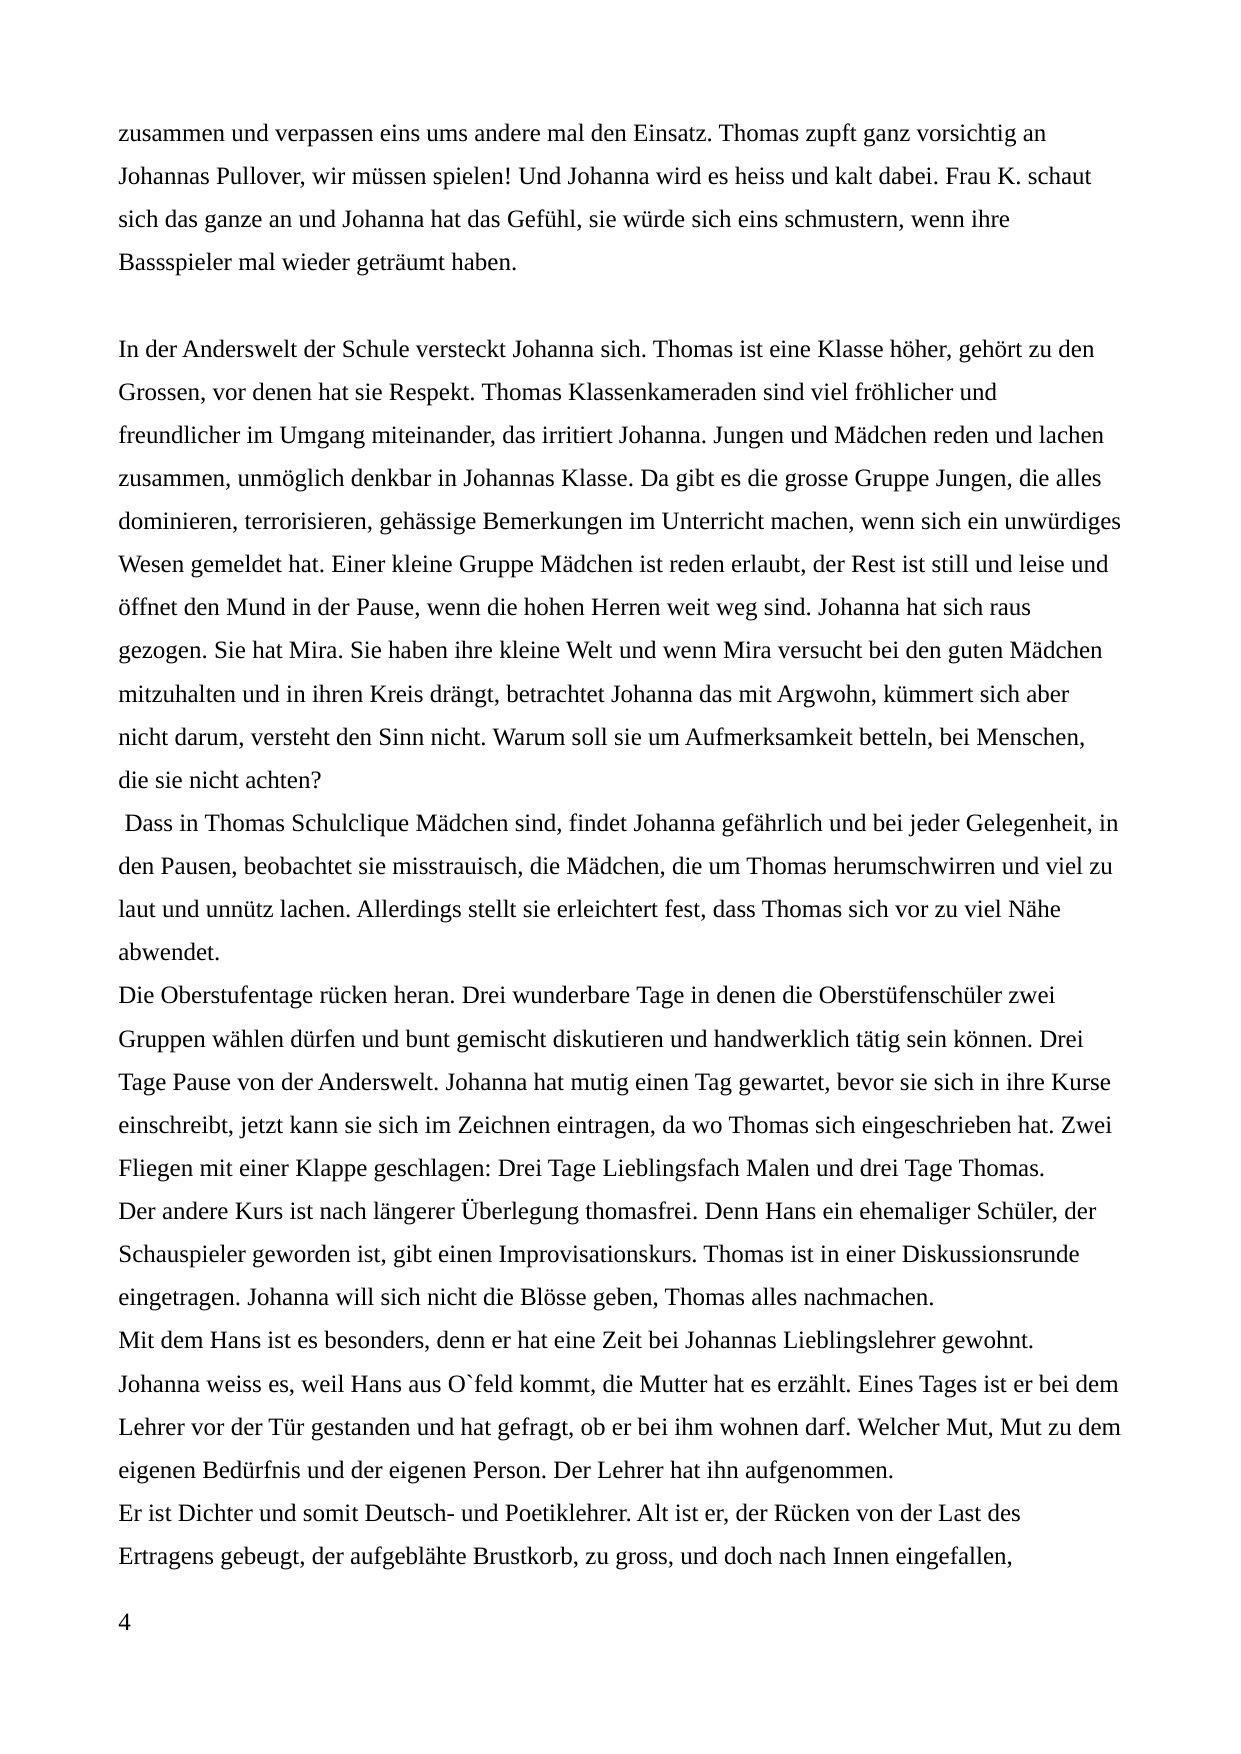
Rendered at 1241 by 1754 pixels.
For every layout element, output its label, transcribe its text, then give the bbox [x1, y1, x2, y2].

text zusammen und verpassen eins ums andere mal den Einsatz. Thomas zupft ganz vorsichtig an Johannas Pullover, wir müssen spielen! Und Johanna wird es heiss und kalt dabei. Frau K. schaut sich das ganze an und Johanna hat das Gefühl, sie würde sich eins schmustern, wenn ihre Bassspieler mal wieder geträumt haben. [118, 118, 1122, 276]
text Mit dem Hans ist es besonders, denn er hat eine Zeit bei Johannas Lieblingslehrer gewohnt. Johanna weiss es, weil Hans aus O`feld kommt, die Mutter hat es erzählt. Eines Tages ist er bei dem Lehrer vor der Tür gestanden und hat gefragt, ob er bei ihm wohnen darf. Welcher Mut, Mut zu dem eigenen Bedürfnis und der eigenen Person. Der Lehrer hat ihn aufgenommen. [118, 1326, 1122, 1484]
text In der Anderswelt der Schule versteckt Johanna sich. Thomas ist eine Klasse höher, gehört zu den Grossen, vor denen hat sie Respekt. Thomas Klassenkameraden sind viel fröhlicher und freundlicher im Umgang miteinander, das irritiert Johanna. Jungen und Mädchen reden und lachen zusammen, unmöglich denkbar in Johannas Klasse. Da gibt es die grosse Gruppe Jungen, die alles dominieren, terrorisieren, gehässige Bemerkungen im Unterricht machen, wenn sich ein unwürdiges Wesen gemeldet hat. Einer kleine Gruppe Mädchen ist reden erlaubt, der Rest ist still und leise und öffnet den Mund in der Pause, wenn die hohen Herren weit weg sind. Johanna hat sich raus gezogen. Sie hat Mira. Sie haben ihre kleine Welt und wenn Mira versucht bei den guten Mädchen mitzuhalten und in ihren Kreis drängt, betrachtet Johanna das mit Argwohn, kümmert sich aber nicht darum, versteht den Sinn nicht. Warum soll sie um Aufmerksamkeit betteln, bei Menschen, die sie nicht achten? [118, 334, 1122, 794]
text Die Oberstufentage rücken heran. Drei wunderbare Tage in denen die Oberstüfenschüler zwei Gruppen wählen dürfen und bunt gemischt diskutieren und handwerklich tätig sein können. Drei Tage Pause von der Anderswelt. Johanna hat mutig einen Tag gewartet, bevor sie sich in ihre Kurse einschreibt, jetzt kann sie sich im Zeichnen eintragen, da wo Thomas sich eingeschrieben hat. Zwei Fliegen mit einer Klappe geschlagen: Drei Tage Lieblingsfach Malen und drei Tage Thomas. [118, 981, 1122, 1182]
text Dass in Thomas Schulclique Mädchen sind, findet Johanna gefährlich und bei jeder Gelegenheit, in den Pausen, beobachtet sie misstrauisch, die Mädchen, die um Thomas herumschwirren und viel zu laut und unnütz lachen. Allerdings stellt sie erleichtert fest, dass Thomas sich vor zu viel Nähe abwendet. [118, 808, 1122, 966]
text Der andere Kurs ist nach längerer Überlegung thomasfrei. Denn Hans ein ehemaliger Schüler, der Schauspieler geworden ist, gibt einen Improvisationskurs. Thomas ist in einer Diskussionsrunde eingetragen. Johanna will sich nicht die Blösse geben, Thomas alles nachmachen. [118, 1196, 1122, 1311]
text Er ist Dichter und somit Deutsch- und Poetiklehrer. Alt ist er, der Rücken von der Last des Ertragens gebeugt, der aufgeblähte Brustkorb, zu gross, und doch nach Innen eingefallen, [118, 1498, 1122, 1570]
